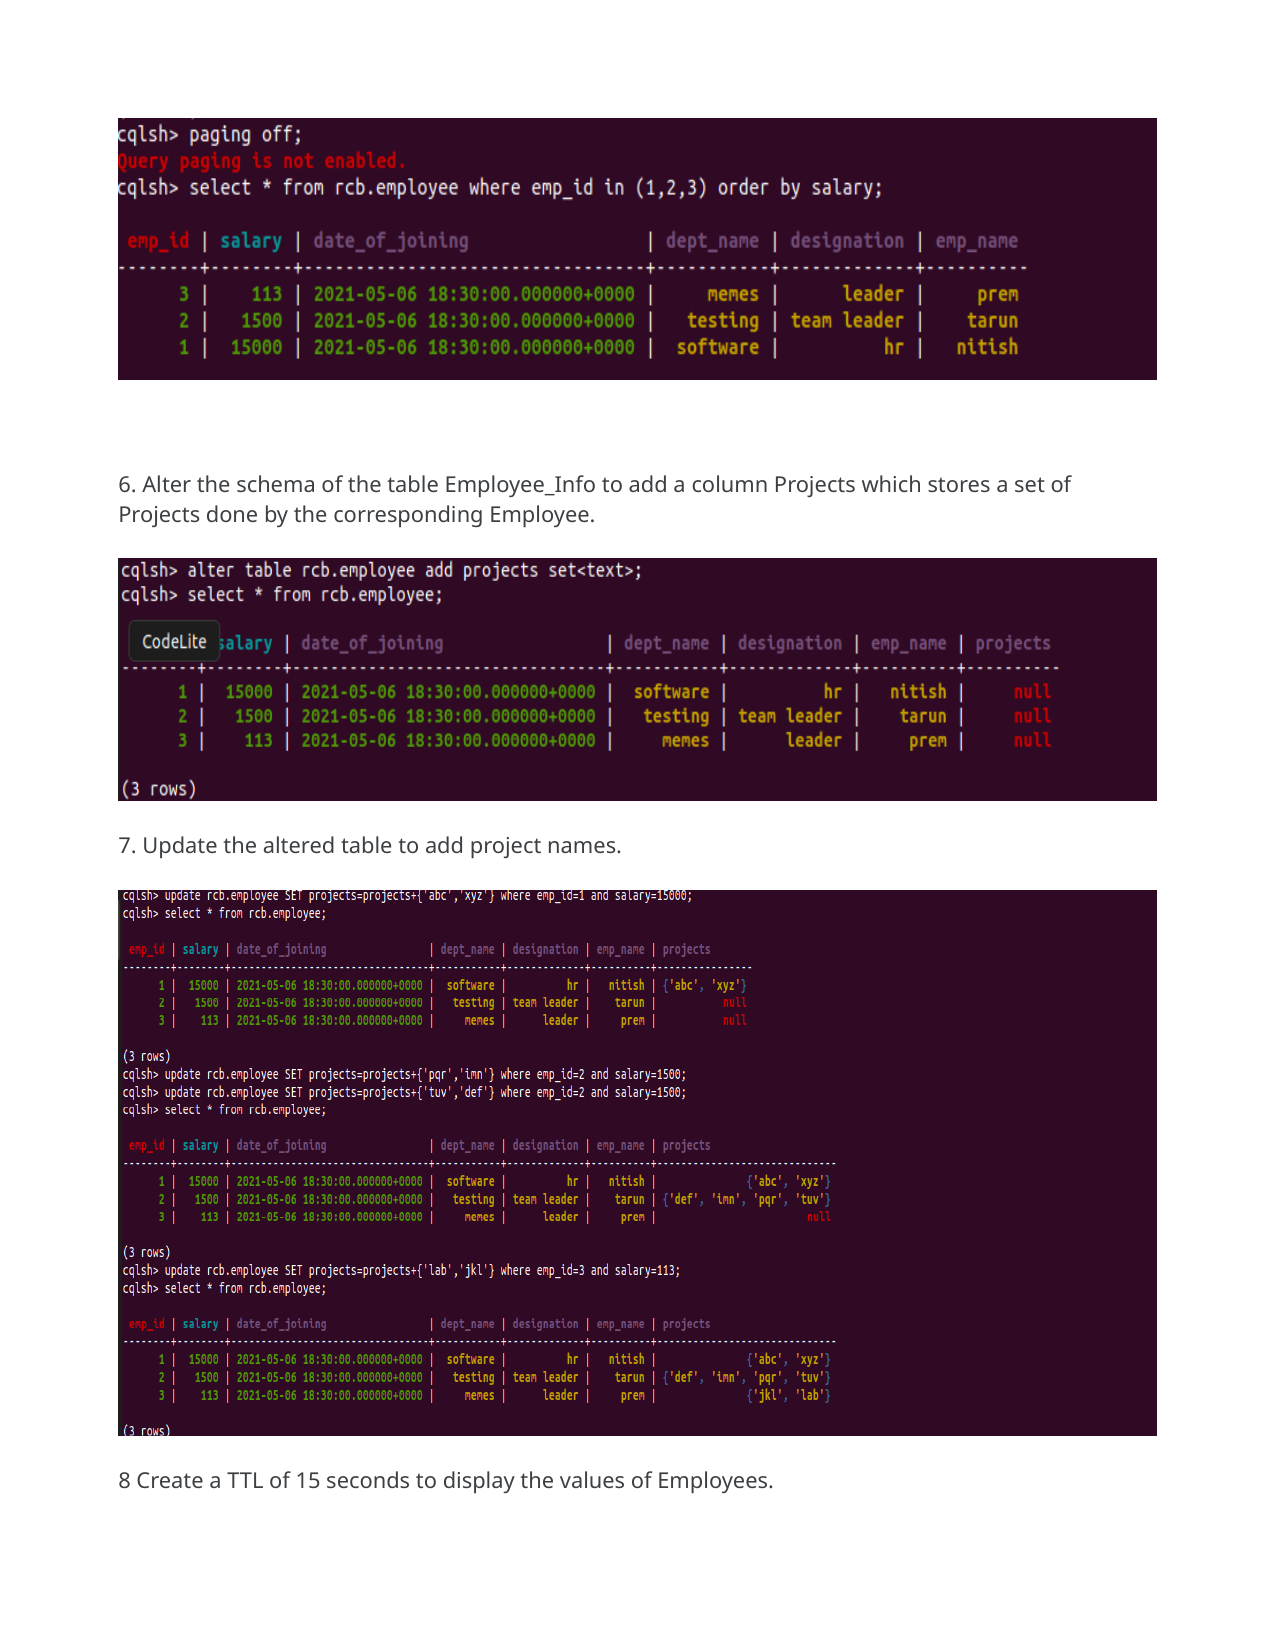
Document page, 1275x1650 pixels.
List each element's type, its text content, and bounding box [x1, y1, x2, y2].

text 7. Update the altered table to add project names. [118, 830, 1157, 860]
picture [118, 890, 1157, 1436]
picture [118, 118, 1157, 380]
text 6. Alter the schema of the table Employee_Info to add a column Projects which stores a set of Projects done by the corresponding Employee. [118, 469, 1157, 529]
picture [118, 558, 1157, 801]
text 8 Create a TTL of 15 seconds to display the values of Employees. [118, 1465, 1157, 1495]
